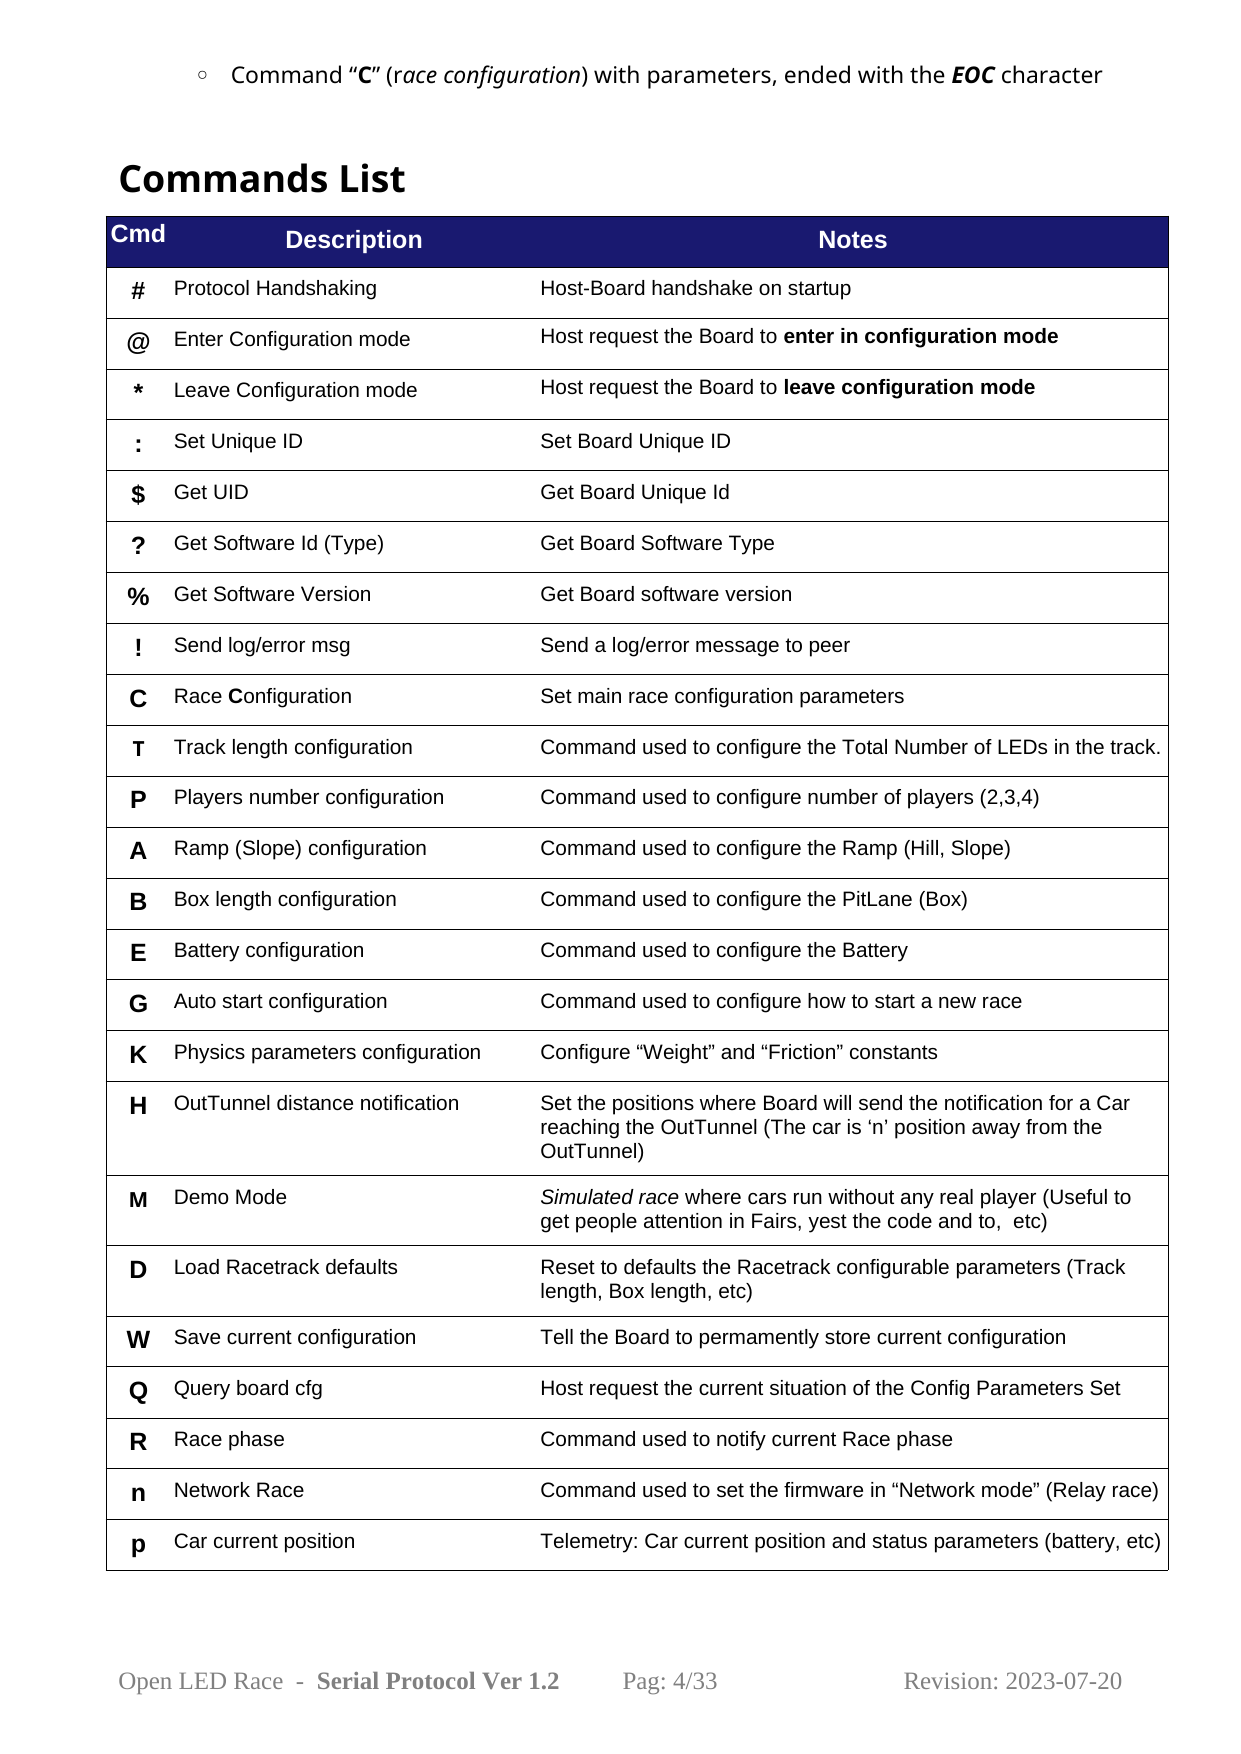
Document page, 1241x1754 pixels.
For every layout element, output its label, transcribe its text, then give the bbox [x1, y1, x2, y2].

table_cell Save current configuration [171, 1317, 537, 1366]
table_cell Host request the Board to leave configuration mode [537, 370, 1168, 419]
table_cell T [107, 726, 171, 776]
table_cell Send log/error msg [171, 624, 537, 674]
table_header Cmd [107, 217, 171, 267]
subtitle Commands List [118, 152, 1181, 203]
table_cell Battery configuration [171, 930, 537, 979]
table_cell ! [107, 624, 171, 674]
table_header Description [171, 217, 537, 267]
table_cell Demo Mode [171, 1176, 537, 1245]
table_cell Send a log/error message to peer [537, 624, 1168, 674]
table_cell Leave Configuration mode [171, 370, 537, 419]
table_cell Command used to configure the Battery [537, 930, 1168, 979]
table_cell % [107, 573, 171, 623]
table_cell G [107, 980, 171, 1030]
table_cell n [107, 1469, 171, 1519]
table_cell Q [107, 1367, 171, 1417]
table_cell Get Software Id (Type) [171, 522, 537, 572]
table_cell Command used to configure how to start a new race [537, 980, 1168, 1030]
list Command “C” (race configuration) with parameters, ended with the EOC character [193, 59, 1181, 90]
table_cell Command used to configure the Ramp (Hill, Slope) [537, 828, 1168, 877]
table_cell Load Racetrack defaults [171, 1246, 537, 1316]
table_cell $ [107, 471, 171, 521]
table_cell Set Board Unique ID [537, 420, 1168, 470]
table_cell Command used to notify current Race phase [537, 1419, 1168, 1468]
table_cell Get Board Unique Id [537, 471, 1168, 521]
table_cell D [107, 1246, 171, 1316]
table_cell Reset to defaults the Racetrack configurable parameters (Track length, Box length, etc) [537, 1246, 1168, 1316]
table_cell Auto start configuration [171, 980, 537, 1030]
table_cell Network Race [171, 1469, 537, 1519]
table_cell Get UID [171, 471, 537, 521]
table_cell OutTunnel distance notification [171, 1082, 537, 1175]
table_cell Set main race configuration parameters [537, 675, 1168, 725]
table_cell Get Board software version [537, 573, 1168, 623]
table_cell Command used to configure the PitLane (Box) [537, 879, 1168, 928]
table_cell : [107, 420, 171, 470]
table_cell ? [107, 522, 171, 572]
table_cell @ [107, 319, 171, 368]
table_cell Ramp (Slope) configuration [171, 828, 537, 877]
table_cell Protocol Handshaking [171, 268, 537, 317]
table_cell Host request the Board to enter in configuration mode [537, 319, 1168, 368]
table_cell Race phase [171, 1419, 537, 1468]
table_cell Host-Board handshake on startup [537, 268, 1168, 317]
table_cell Command used to configure the Total Number of LEDs in the track. [537, 726, 1168, 776]
table_cell A [107, 828, 171, 877]
table_cell W [107, 1317, 171, 1366]
table_cell Get Board Software Type [537, 522, 1168, 572]
table_cell Set the positions where Board will send the notification for a Car reaching the OutTunnel (The car is ‘n’ position away from the OutTunnel) [537, 1082, 1168, 1175]
table_cell Box length configuration [171, 879, 537, 928]
table_cell Simulated race where cars run without any real player (Useful to get people attention in Fairs, yest the code and to, etc) [537, 1176, 1168, 1245]
table_cell Car current position [171, 1520, 537, 1570]
table_cell H [107, 1082, 171, 1175]
table_header Notes [537, 217, 1168, 267]
table_cell B [107, 879, 171, 928]
table_cell Command used to configure number of players (2,3,4) [537, 777, 1168, 827]
table_cell p [107, 1520, 171, 1570]
table_cell M [107, 1176, 171, 1245]
table_cell Tell the Board to permamently store current configuration [537, 1317, 1168, 1366]
table_cell Configure “Weight” and “Friction” constants [537, 1031, 1168, 1081]
table_cell Race Configuration [171, 675, 537, 725]
table_cell # [107, 268, 171, 317]
table_cell Telemetry: Car current position and status parameters (battery, etc) [537, 1520, 1168, 1570]
table_cell R [107, 1419, 171, 1468]
table_cell Get Software Version [171, 573, 537, 623]
table_cell Enter Configuration mode [171, 319, 537, 368]
table_cell * [107, 370, 171, 419]
table_cell P [107, 777, 171, 827]
table_cell Query board cfg [171, 1367, 537, 1417]
table_cell Set Unique ID [171, 420, 537, 470]
table_cell Command used to set the firmware in “Network mode” (Relay race) [537, 1469, 1168, 1519]
table_cell Physics parameters configuration [171, 1031, 537, 1081]
table_cell K [107, 1031, 171, 1081]
table_cell Track length configuration [171, 726, 537, 776]
table_cell C [107, 675, 171, 725]
table_cell Players number configuration [171, 777, 537, 827]
table_cell E [107, 930, 171, 979]
table_cell Host request the current situation of the Config Parameters Set [537, 1367, 1168, 1417]
